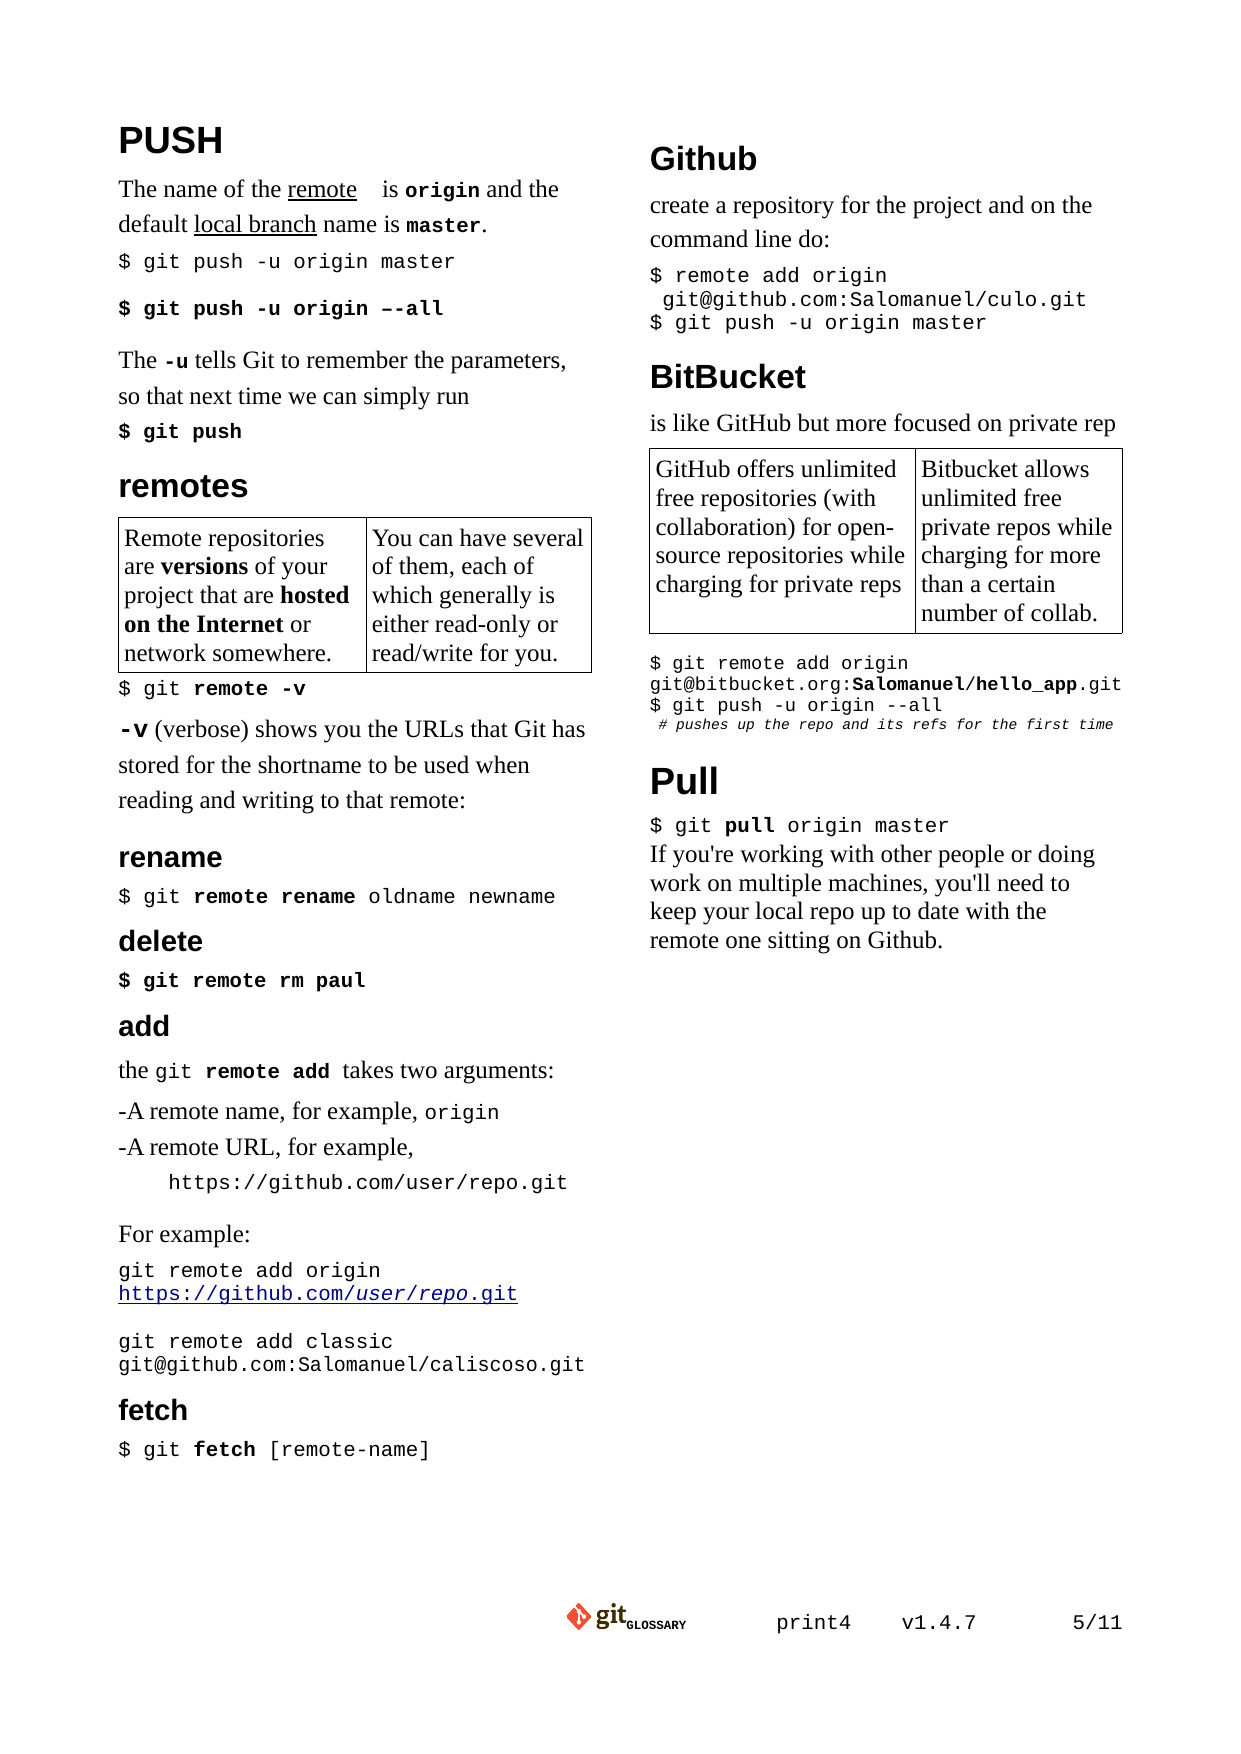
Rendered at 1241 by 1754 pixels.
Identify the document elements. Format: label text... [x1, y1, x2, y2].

text # pushes up the repo and its refs for the first time [649, 717, 1122, 734]
subtitle Pull [649, 759, 1122, 803]
text $ git push [118, 421, 591, 445]
text $ git push -u origin master [649, 312, 1122, 336]
subtitle PUSH [118, 118, 591, 162]
text For example: [118, 1219, 591, 1248]
text git remote add classic git@github.com:Salomanuel/caliscoso.git [118, 1331, 591, 1378]
text create a repository for the project and on the command line do: [649, 190, 1122, 253]
subtitle Github [649, 139, 1122, 178]
text The -u tells Git to remember the parameters, so that next time we can simply run [118, 346, 591, 409]
picture [566, 1603, 627, 1630]
text $ git fetch [remote-name] [118, 1439, 591, 1462]
table_header Remote repositories are versions of your project that are hosted on the Internet or network somewhere. [119, 518, 366, 672]
text $ git remote -v [118, 673, 591, 702]
text $ git pull origin master [649, 815, 1122, 839]
text $ git push -u origin –-all [118, 298, 591, 322]
text $ git remote add origin git@bitbucket.org:Salomanuel/hello_app.git [649, 654, 1122, 696]
text $ git remote rm paul [118, 970, 591, 994]
table_header Bitbucket allows unlimited free private repos while charging for more than a certain number of collab. [916, 449, 1122, 632]
subtitle add [118, 1009, 591, 1042]
subtitle delete [118, 924, 591, 958]
text the git remote add takes two arguments: [118, 1055, 591, 1084]
text -A remote name, for example, origin [118, 1096, 591, 1126]
subtitle fetch [118, 1393, 591, 1426]
table_header You can have several of them, each of which generally is either read-only or read/write for you. [367, 518, 591, 672]
text $ remote add origin [649, 265, 1122, 289]
text If you're working with other people or doing work on multiple machines, you'll need to keep your local repo up to date with the remote one sitting on Github. [649, 839, 1122, 954]
text $ git push -u origin master [118, 251, 591, 274]
text $ git push -u origin --all [649, 696, 1122, 717]
text git@github.com:Salomanuel/culo.git [649, 289, 1122, 312]
text -v (verbose) shows you the URLs that Git has stored for the shortname to be used when reading and writing to that remote: [118, 714, 591, 813]
text $ git remote rename oldname newname [118, 886, 591, 909]
text The name of the remote is origin and the default local branch name is master. [118, 174, 591, 239]
text -A remote URL, for example, [118, 1132, 591, 1160]
text git remote add origin https://github.com/user/repo.git [118, 1260, 591, 1307]
subtitle remotes [118, 466, 591, 504]
subtitle BitBucket [649, 357, 1122, 395]
text is like GitHub but more focused on private rep [649, 408, 1122, 437]
table_header GitHub offers unlimited free repositories (with collaboration) for open-source repositories while charging for private reps [650, 449, 915, 632]
subtitle rename [118, 840, 591, 873]
text https://github.com/user/repo.git [118, 1172, 591, 1196]
